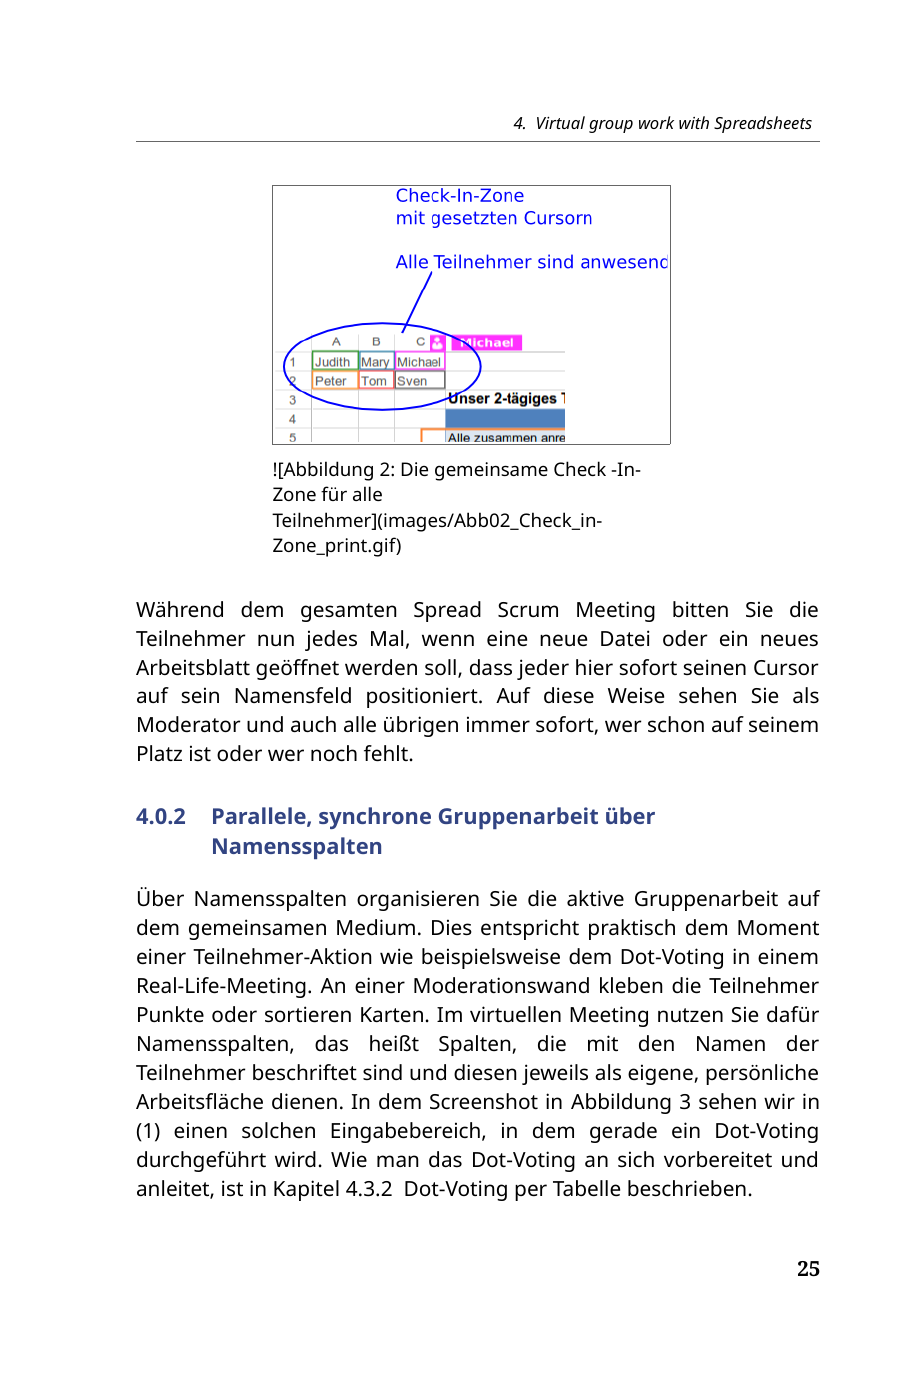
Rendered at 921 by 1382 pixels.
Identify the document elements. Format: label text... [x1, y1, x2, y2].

picture [275, 188, 668, 442]
text Während dem gesamten Spread Scrum Meeting bitten Sie die Teilnehmer nun jedes Mal, wenn eine neue Datei oder ein neues Arbeitsblatt geöffnet werden soll, dass jeder hier sofort seinen Cursor auf sein Namensfeld positioniert. Auf diese Weise sehen Sie als Moderator und auch alle übrigen immer sofort, wer schon auf seinem Platz ist oder wer noch fehlt. [136, 159, 820, 768]
text ![Abbildung 2: Die gemeinsame Check -In-Zone für alle Teilnehmer](images/Abb02_Check_in-Zone_print.gif) [272, 445, 670, 558]
subtitle Parallele, synchrone Gruppenarbeit über Namensspalten [136, 801, 820, 860]
text Über Namensspalten organisieren Sie die aktive Gruppenarbeit auf dem gemeinsamen Medium. Dies entspricht praktisch dem Moment einer Teilnehmer-Aktion wie beispielsweise dem Dot-Voting in einem Real-Life-Meeting. An einer Moderationswand kleben die Teilnehmer Punkte oder sortieren Karten. Im virtuellen Meeting nutzen Sie dafür Namensspalten, das heißt Spalten, die mit den Namen der Teilnehmer beschriftet sind und diesen jeweils als eigene, persönliche Arbeitsfläche dienen. In dem Screenshot in Abbildung 3 sehen wir in (1) einen solchen Eingabebereich, in dem gerade ein Dot-Voting durchgeführt wird. Wie man das Dot-Voting an sich vorbereitet und anleitet, ist in Kapitel 4.3.2 Dot-Voting per Tabelle beschrieben. [136, 873, 820, 1202]
